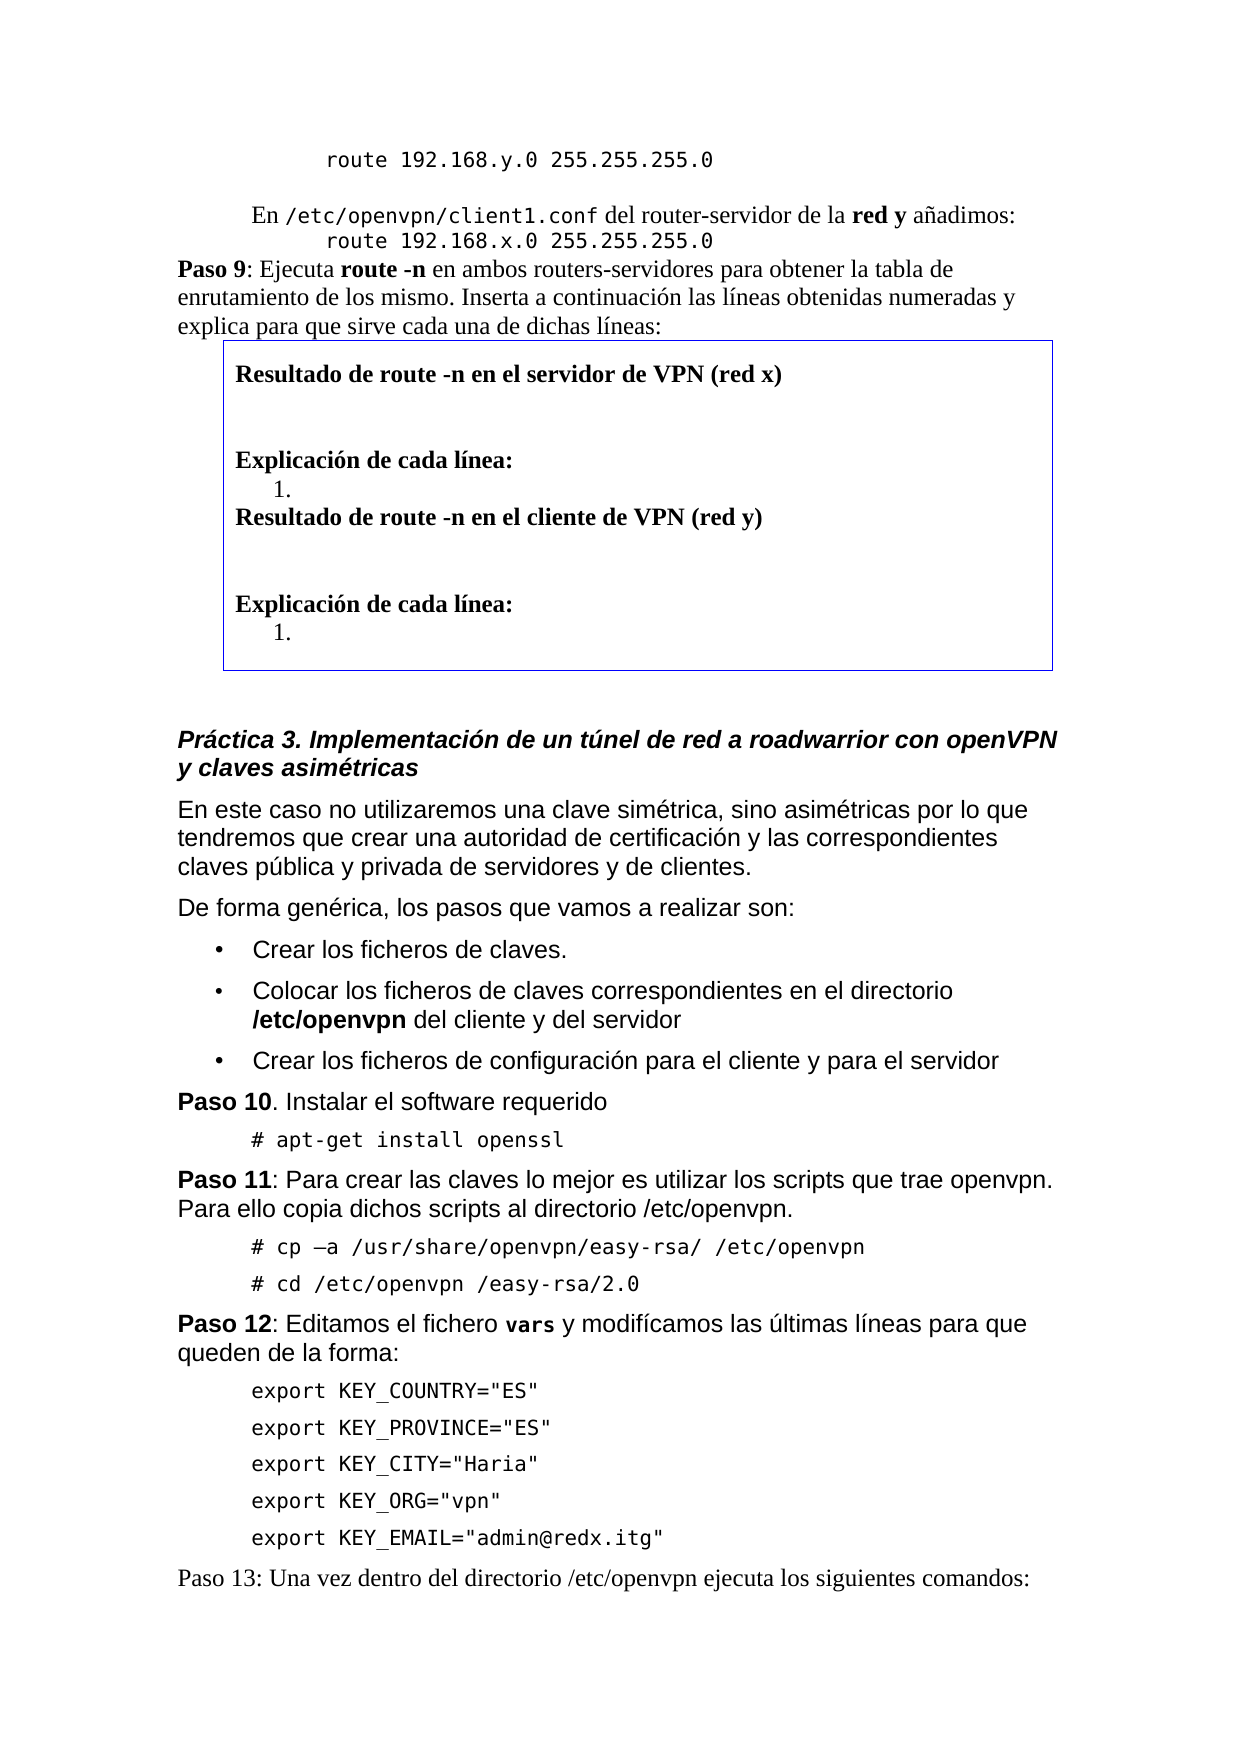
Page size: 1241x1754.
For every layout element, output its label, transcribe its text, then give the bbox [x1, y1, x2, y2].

text Paso 9: Ejecuta route -n en ambos routers-servidores para obtener la tabla de enrutamiento de los mismo. Inserta a continuación las líneas obtenidas numeradas y explica para que sirve cada una de dichas líneas: [177, 254, 1063, 340]
table_header Resultado de route -n en el servidor de VPN (red x) Explicación de cada línea: Resultado de route -n en el cliente de VPN (red y) Explicación de cada línea: [224, 341, 1052, 670]
text export KEY_CITY="Haria" [251, 1452, 1063, 1477]
list Crear los ficheros de claves. [215, 934, 1063, 963]
text export KEY_PROVINCE="ES" [251, 1416, 1063, 1440]
text En /etc/openvpn/client1.conf del router-servidor de la red y añadimos: [251, 201, 1063, 229]
text Paso 11: Para crear las claves lo mejor es utilizar los scripts que trae openvpn. Para ello copia dichos scripts al directorio /etc/openvpn. [177, 1165, 1063, 1223]
text # apt-get install openssl [251, 1128, 1063, 1153]
subtitle Práctica 3. Implementación de un túnel de red a roadwarrior con openVPN y claves asimétricas [177, 724, 1063, 782]
list Colocar los ficheros de claves correspondientes en el directorio /etc/openvpn del cliente y del servidor [215, 976, 1063, 1033]
list Crear los ficheros de configuración para el cliente y para el servidor [215, 1046, 1063, 1075]
text En este caso no utilizaremos una clave simétrica, sino asimétricas por lo que tendremos que crear una autoridad de certificación y las correspondientes claves pública y privada de servidores y de clientes. [177, 794, 1063, 881]
text Paso 13: Una vez dentro del directorio /etc/openvpn ejecuta los siguientes comandos: [177, 1563, 1063, 1591]
text export KEY_COUNTRY="ES" [251, 1379, 1063, 1403]
text route 192.168.x.0 255.255.255.0 [325, 229, 1063, 254]
text Paso 12: Editamos el fichero vars y modifícamos las últimas líneas para que queden de la forma: [177, 1309, 1063, 1366]
text export KEY_ORG="vpn" [251, 1489, 1063, 1513]
text De forma genérica, los pasos que vamos a realizar son: [177, 893, 1063, 922]
text # cd /etc/openvpn /easy-rsa/2.0 [251, 1272, 1063, 1296]
text export KEY_EMAIL="admin@redx.itg" [251, 1526, 1063, 1550]
text route 192.168.y.0 255.255.255.0 [325, 148, 1063, 172]
text Paso 10. Instalar el software requerido [177, 1087, 1063, 1116]
text # cp –a /usr/share/openvpn/easy-rsa/ /etc/openvpn [251, 1235, 1063, 1259]
